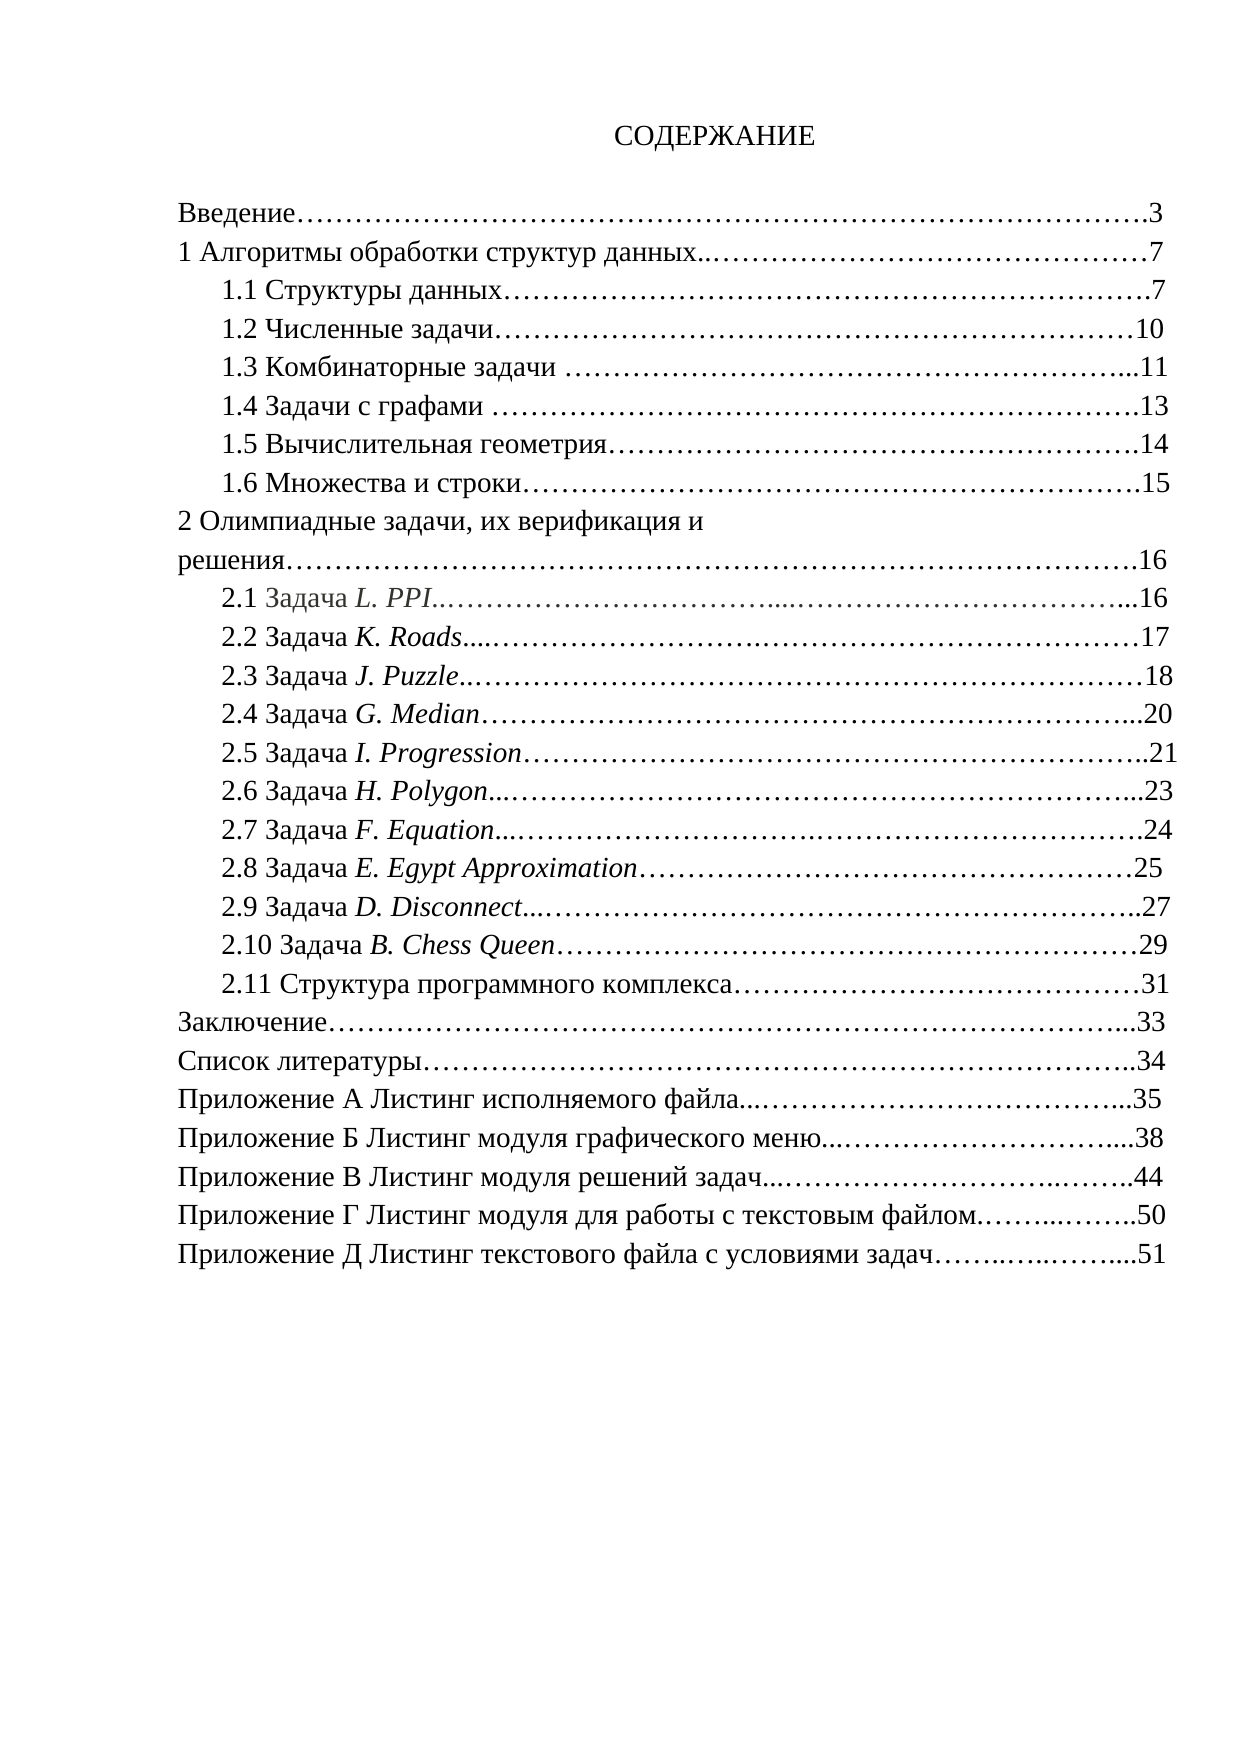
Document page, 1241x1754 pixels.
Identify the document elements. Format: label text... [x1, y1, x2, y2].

text 2.6 Задача H. Polygon...………………………………………………………...23 [177, 773, 1181, 807]
text Приложение Д Листинг текстового файла с условиями задач……..…..……....51 [177, 1236, 1181, 1269]
text Приложение А Листинг исполняемого файла...………………………………...35 [177, 1082, 1181, 1115]
text СОДЕРЖАНИЕ [177, 118, 1181, 152]
text Заключение………………………………………………………………………...33 [177, 1004, 1181, 1038]
text 2.3 Задача J. Puzzle..……………………………………………………………18 [177, 658, 1181, 691]
text 2 Олимпиадные задачи, их верификация и решения…………………………………………………………………………….16 [177, 503, 1181, 576]
text 1.6 Множества и строки……………………………………………………….15 [177, 465, 1181, 498]
text 2.10 Задача B. Chess Queen……………………………………………………29 [177, 927, 1181, 961]
text Приложение Г Листинг модуля для работы с текстовым файлом.……...……..50 [177, 1197, 1181, 1231]
text 2.8 Задача E. Egypt Approximation……………………………………………25 [177, 850, 1181, 884]
text Приложение В Листинг модуля решений задач...………………………..……..44 [177, 1159, 1181, 1192]
text Приложение Б Листинг модуля графического меню...………………………....38 [177, 1120, 1181, 1154]
text 1.1 Структуры данных………………………………………………………….7 [177, 272, 1181, 306]
text 2.5 Задача I. Progression………………………………………………………..21 [177, 735, 1181, 768]
text 2.4 Задача G. Median…………………………………………………………...20 [177, 696, 1181, 730]
text 1.4 Задачи с графами ………………………………………………………….13 [177, 388, 1181, 421]
text 1.3 Комбинаторные задачи …………………………………………………...11 [177, 349, 1181, 383]
text 1.2 Численные задачи…………………………………………………………10 [177, 311, 1181, 344]
text 2.7 Задача F. Equation...………………………….…………………………….24 [177, 812, 1181, 845]
text Список литературы………………………………………………………………..34 [177, 1043, 1181, 1077]
text 1.5 Вычислительная геометрия……………………………………………….14 [177, 426, 1181, 460]
text 2.2 Задача K. Roads....……………………….…………………………………17 [177, 619, 1181, 653]
text 1 Алгоритмы обработки структур данных..………………………………………7 [177, 234, 1181, 267]
text 2.1 Задача L. PPI..……………………………....……………………………...16 [177, 581, 1181, 614]
text Введение…………………………………………………………………………….3 [177, 195, 1181, 229]
text 2.11 Структура программного комплекса……………………………………31 [177, 966, 1181, 999]
text 2.9 Задача D. Disconnect...……………………………………………………..27 [177, 889, 1181, 922]
